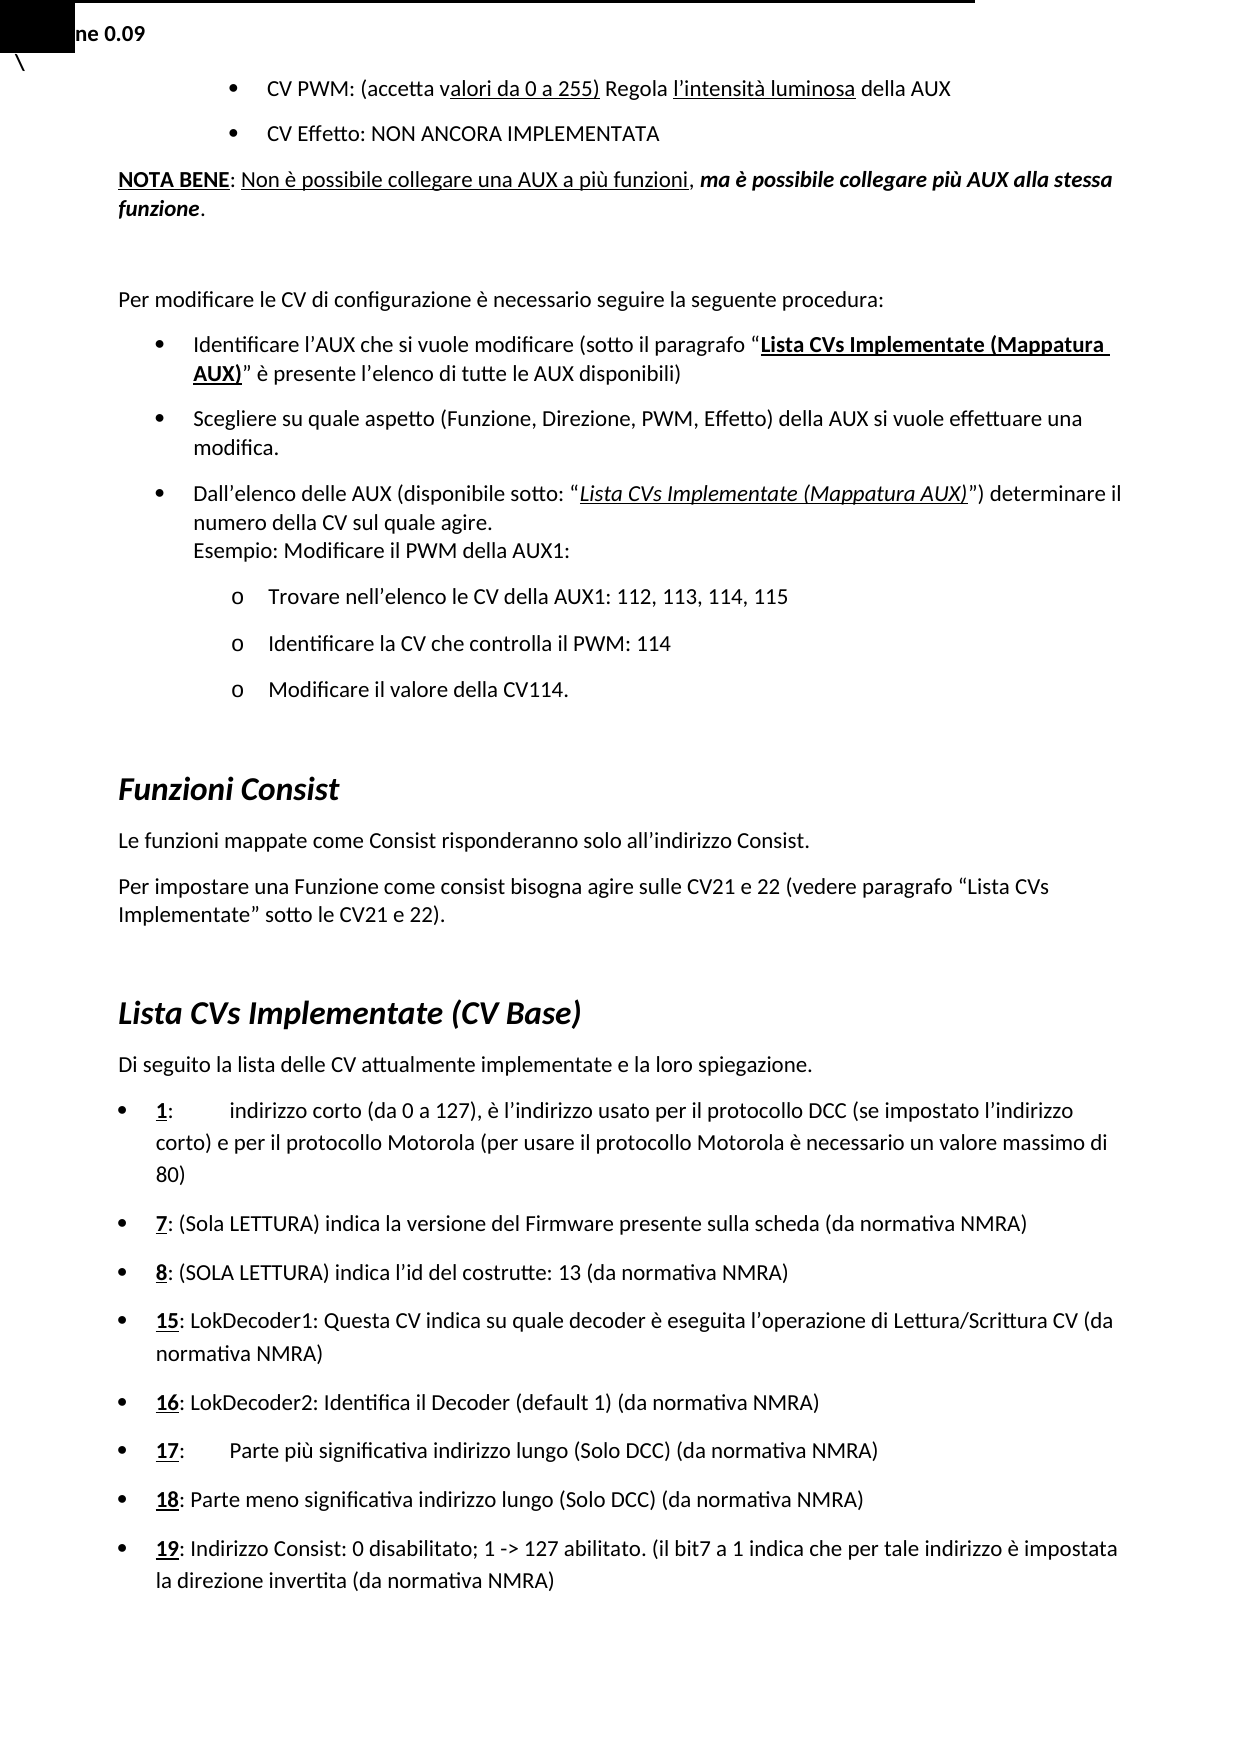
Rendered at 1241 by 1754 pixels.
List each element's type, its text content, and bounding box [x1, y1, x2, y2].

list CV Effetto: NON ANCORA IMPLEMENTATA [229, 119, 1122, 147]
text Per modificare le CV di configurazione è necessario seguire la seguente procedura: [118, 285, 1122, 313]
list 17: Parte più significativa indirizzo lungo (Solo DCC) (da normativa NMRA) [118, 1437, 1122, 1464]
list 15: LokDecoder1: Questa CV indica su quale decoder è eseguita l’operazione di Lettura/Scrittura CV (da normativa NMRA) [118, 1307, 1122, 1367]
list Scegliere su quale aspetto (Funzione, Direzione, PWM, Effetto) della AUX si vuole effettuare una modifica. [156, 404, 1122, 461]
list 16: LokDecoder2: Identifica il Decoder (default 1) (da normativa NMRA) [118, 1388, 1122, 1416]
text Di seguito la lista delle CV attualmente implementate e la loro spiegazione. [118, 1050, 1122, 1078]
list Modificare il valore della CV114. [231, 676, 1122, 705]
list 7: (Sola LETTURA) indica la versione del Firmware presente sulla scheda (da normativa NMRA) [118, 1209, 1122, 1237]
list 18: Parte meno significativa indirizzo lungo (Solo DCC) (da normativa NMRA) [118, 1485, 1122, 1513]
list Identificare l’AUX che si vuole modificare (sotto il paragrafo “Lista CVs Implementate (Mappatura AUX)” è presente l’elenco di tutte le AUX disponibili) [156, 330, 1122, 387]
list CV PWM: (accetta valori da 0 a 255) Regola l’intensità luminosa della AUX [229, 74, 1122, 102]
list Dall’elenco delle AUX (disponibile sotto: “Lista CVs Implementate (Mappatura AUX)”) determinare il numero della CV sul quale agire. Esempio: Modificare il PWM della AUX1: [156, 479, 1122, 565]
text Le funzioni mappate come Consist risponderanno solo all’indirizzo Consist. [118, 826, 1122, 854]
list 19: Indirizzo Consist: 0 disabilitato; 1 -> 127 abilitato. (il bit7 a 1 indica che per tale indirizzo è impostata la direzione invertita (da normativa NMRA) [118, 1534, 1122, 1594]
text Per impostare una Funzione come consist bisogna agire sulle CV21 e 22 (vedere paragrafo “Lista CVs Implementate” sotto le CV21 e 22). [118, 872, 1122, 929]
list 8: (SOLA LETTURA) indica l’id del costrutte: 13 (da normativa NMRA) [118, 1258, 1122, 1286]
subtitle Funzioni Consist [118, 768, 1122, 808]
list 1: indirizzo corto (da 0 a 127), è l’indirizzo usato per il protocollo DCC (se impostato l’indirizzo corto) e per il protocollo Motorola (per usare il protocollo Motorola è necessario un valore massimo di 80) [118, 1096, 1122, 1188]
list Trovare nell’elenco le CV della AUX1: 112, 113, 114, 115 [231, 582, 1122, 611]
list Identificare la CV che controlla il PWM: 114 [231, 629, 1122, 658]
subtitle Lista CVs Implementate (CV Base) [118, 992, 1122, 1032]
text NOTA BENE: Non è possibile collegare una AUX a più funzioni, ma è possibile collegare più AUX alla stessa funzione. [118, 165, 1122, 222]
